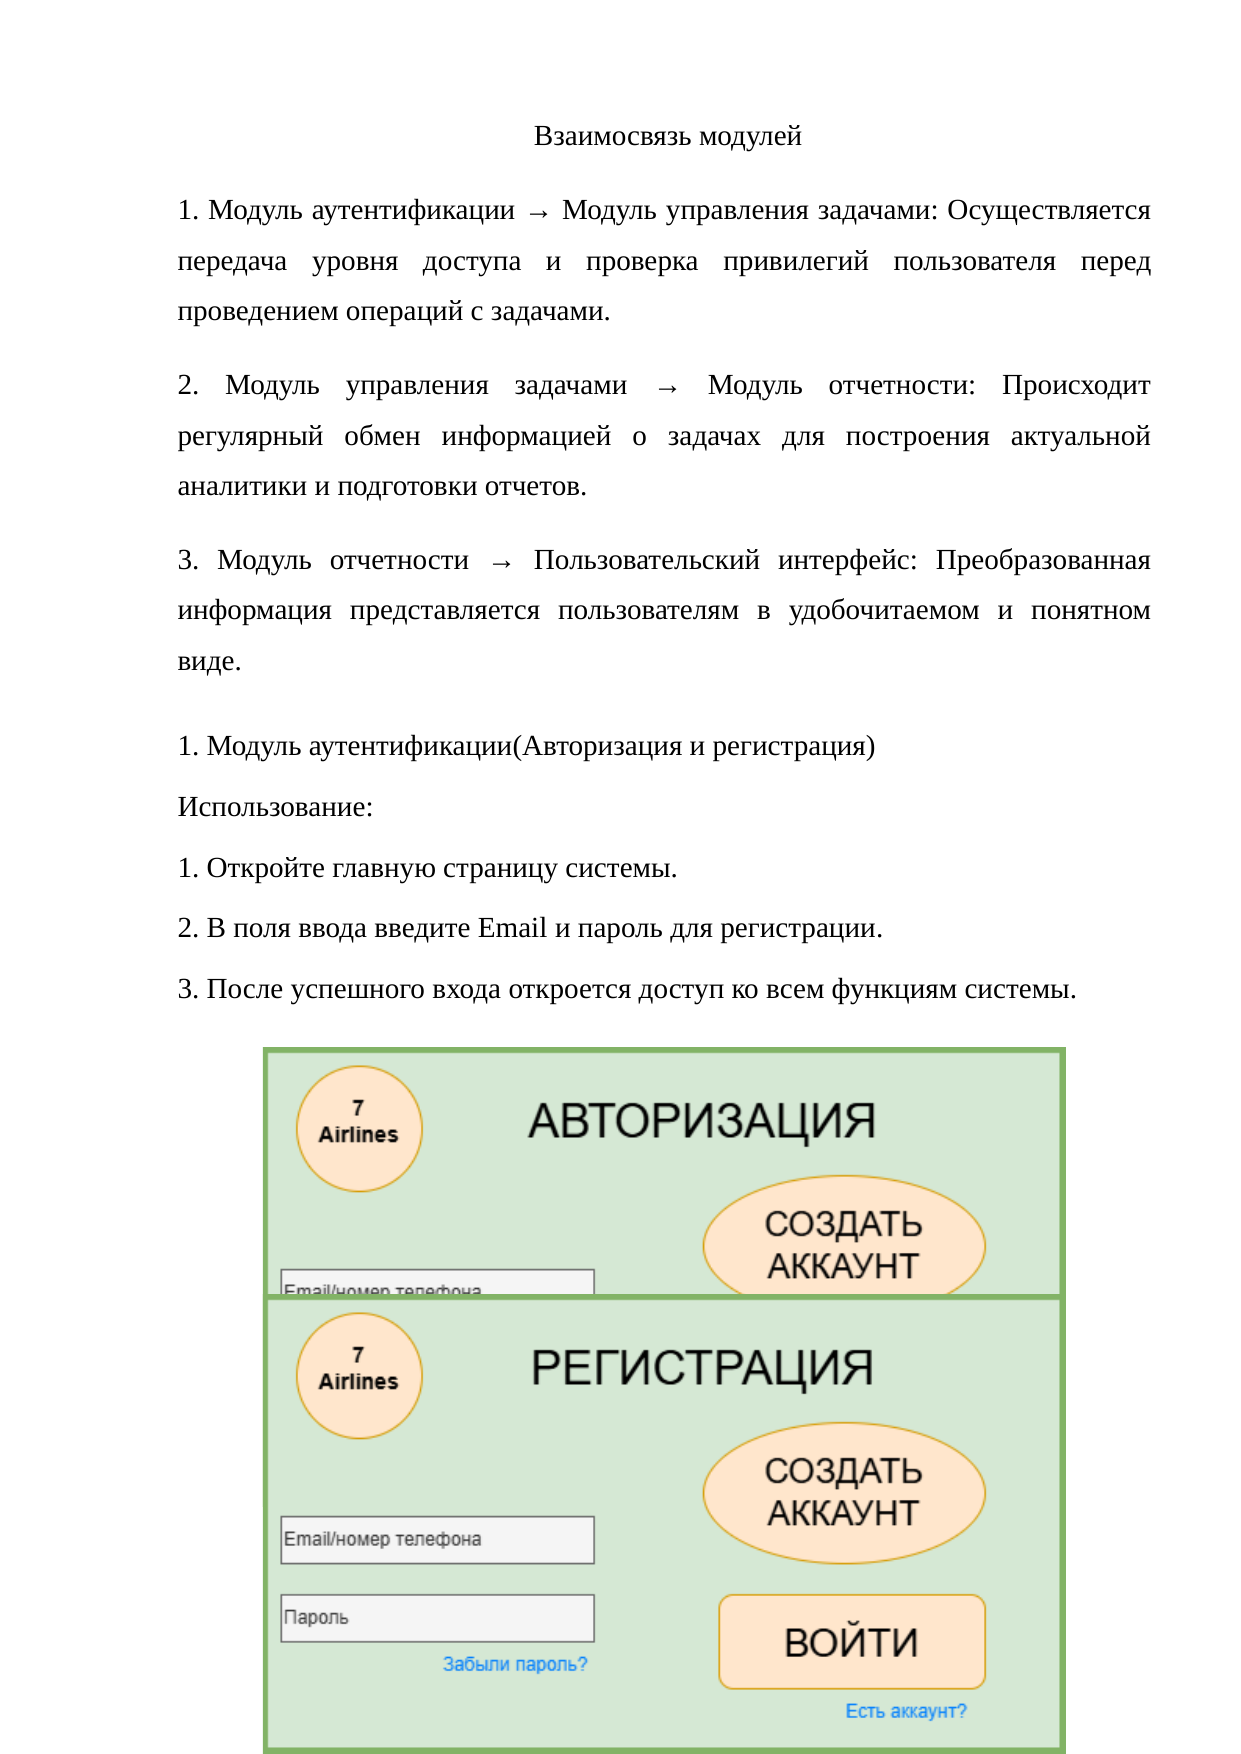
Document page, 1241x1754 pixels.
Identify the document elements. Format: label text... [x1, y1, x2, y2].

text 1. Модуль аутентификации → Модуль управления задачами: Осуществляется передача уровня доступа и проверка привилегий пользователя перед проведением операций с задачами. [177, 192, 1152, 327]
subtitle 2. В поля ввода введите Email и пароль для регистрации. [177, 910, 1152, 944]
text 3. Модуль отчетности → Пользовательский интерфейс: Преобразованная информация представляется пользователям в удобочитаемом и понятном виде. [177, 542, 1152, 676]
subtitle 1. Откройте главную страницу системы. [177, 850, 1152, 883]
picture [262, 1047, 1066, 1754]
text Взаимосвязь модулей [177, 118, 1152, 152]
subtitle 1. Модуль аутентификации(Авторизация и регистрация) [177, 728, 1152, 762]
text 2. Модуль управления задачами → Модуль отчетности: Происходит регулярный обмен информацией о задачах для построения актуальной аналитики и подготовки отчетов. [177, 367, 1152, 501]
subtitle Использование: [177, 789, 1152, 823]
subtitle 3. После успешного входа откроется доступ ко всем функциям системы. [177, 971, 1152, 1004]
